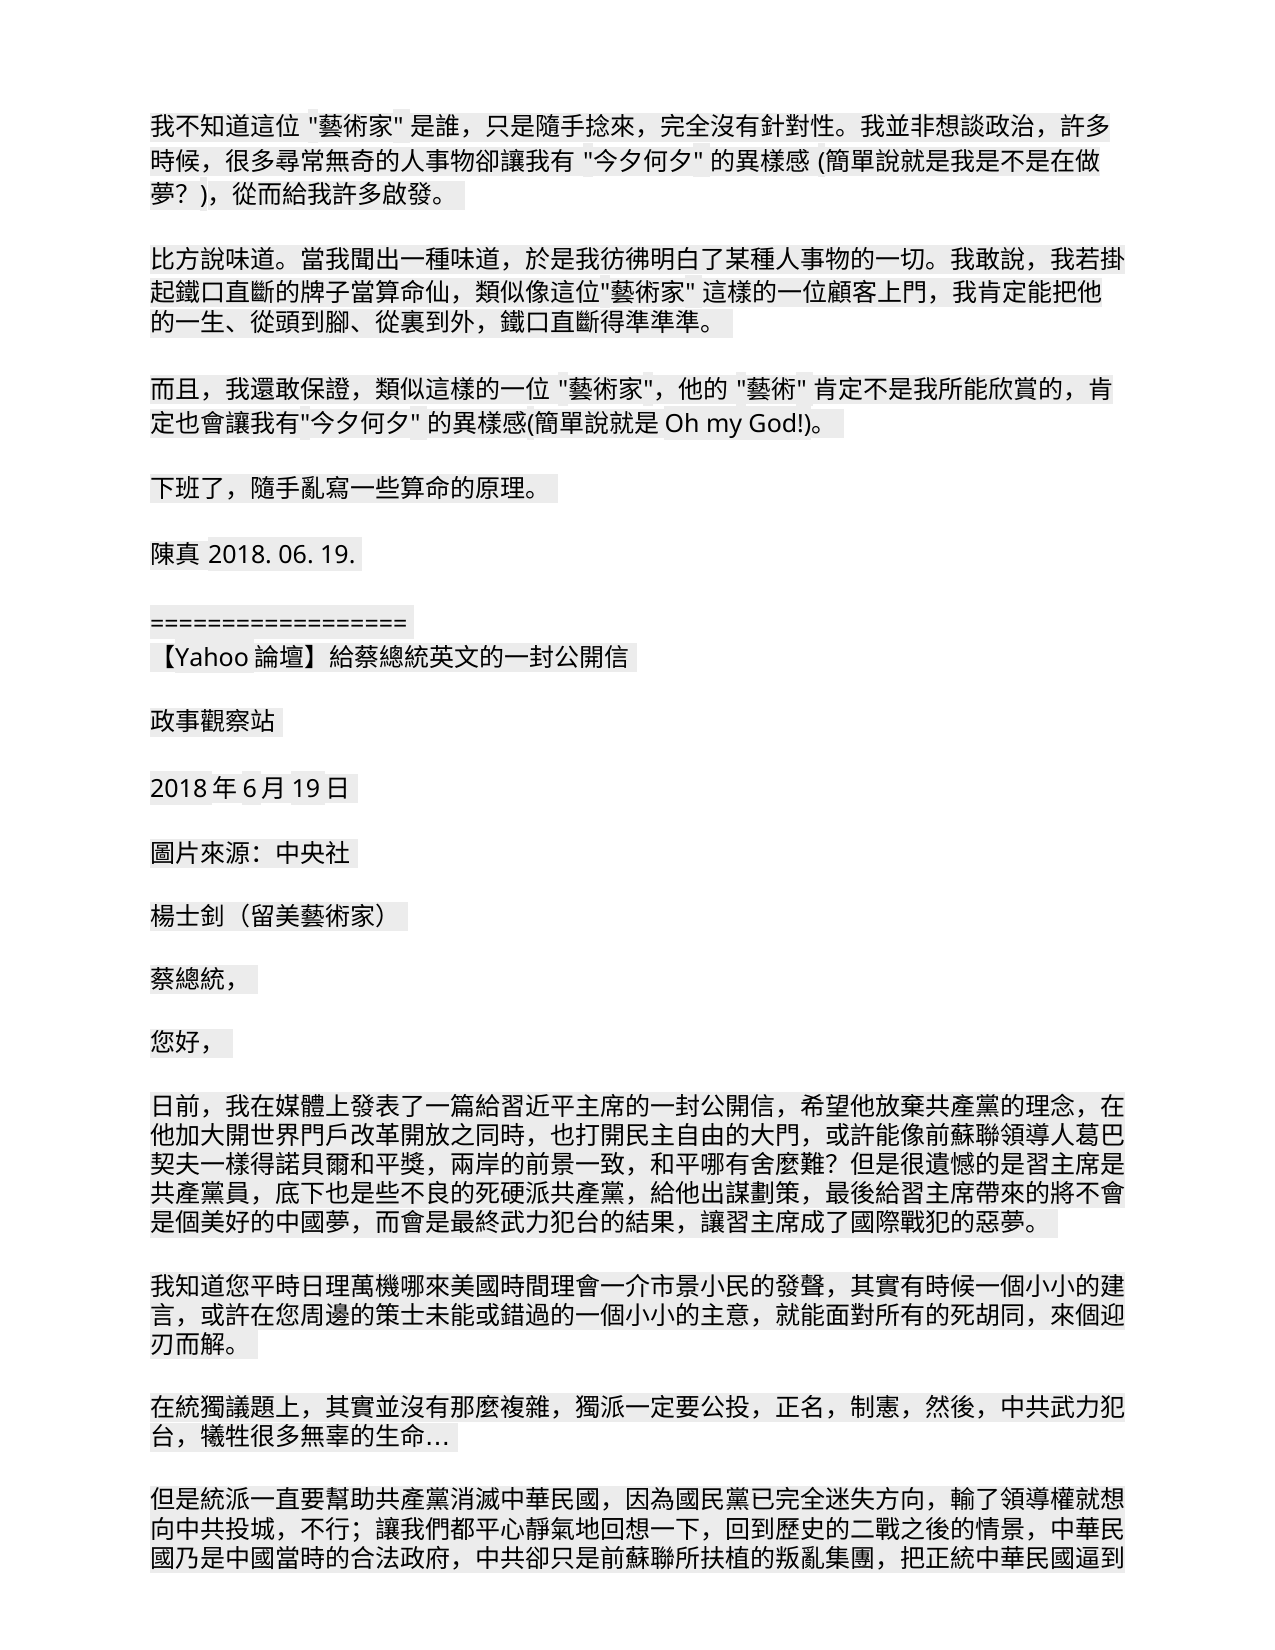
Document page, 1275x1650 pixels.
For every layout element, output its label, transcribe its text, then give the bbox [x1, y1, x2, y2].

text 我不知道這位 "藝術家" 是誰，只是隨手捻來，完全沒有針對性。我並非想談政治，許多時候，很多尋常無奇的人事物卻讓我有 "今夕何夕" 的異樣感 (簡單說就是我是不是在做夢？)，從而給我許多啟發。 比方說味道。當我聞出一種味道，於是我彷彿明白了某種人事物的一切。我敢說，我若掛起鐵口直斷的牌子當算命仙，類似像這位"藝術家" 這樣的一位顧客上門，我肯定能把他的一生、從頭到腳、從裏到外，鐵口直斷得準準準。 而且，我還敢保證，類似這樣的一位 "藝術家"，他的 "藝術" 肯定不是我所能欣賞的，肯定也會讓我有"今夕何夕" 的異樣感(簡單說就是Oh my God!)。 下班了，隨手亂寫一些算命的原理。 陳真 2018. 06. 19. ================== 【Yahoo論壇】給蔡總統英文的一封公開信 政事觀察站 2018年6月19日 圖片來源：中央社 楊士釗（留美藝術家） 蔡總統， 您好， 日前，我在媒體上發表了一篇給習近平主席的一封公開信，希望他放棄共產黨的理念，在他加大開世界門戶改革開放之同時，也打開民主自由的大門，或許能像前蘇聯領導人葛巴契夫一樣得諾貝爾和平獎，兩岸的前景一致，和平哪有舍麼難？但是很遺憾的是習主席是共產黨員，底下也是些不良的死硬派共產黨，給他出謀劃策，最後給習主席帶來的將不會是個美好的中國夢，而會是最終武力犯台的結果，讓習主席成了國際戰犯的惡夢。 我知道您平時日理萬機哪來美國時間理會一介市景小民的發聲，其實有時候一個小小的建言，或許在您周邊的策士未能或錯過的一個小小的主意，就能面對所有的死胡同，來個迎刃而解。 在統獨議題上，其實並沒有那麼複雜，獨派一定要公投，正名，制憲，然後，中共武力犯台，犧牲很多無辜的生命… 但是統派一直要幫助共產黨消滅中華民國，因為國民黨已完全迷失方向，輸了領導權就想向中共投城，不行；讓我們都平心靜氣地回想一下，回到歷史的二戰之後的情景，中華民國乃是中國當時的合法政府，中共卻只是前蘇聯所扶植的叛亂集團，把正統中華民國逼到 [150, 75, 1125, 1573]
